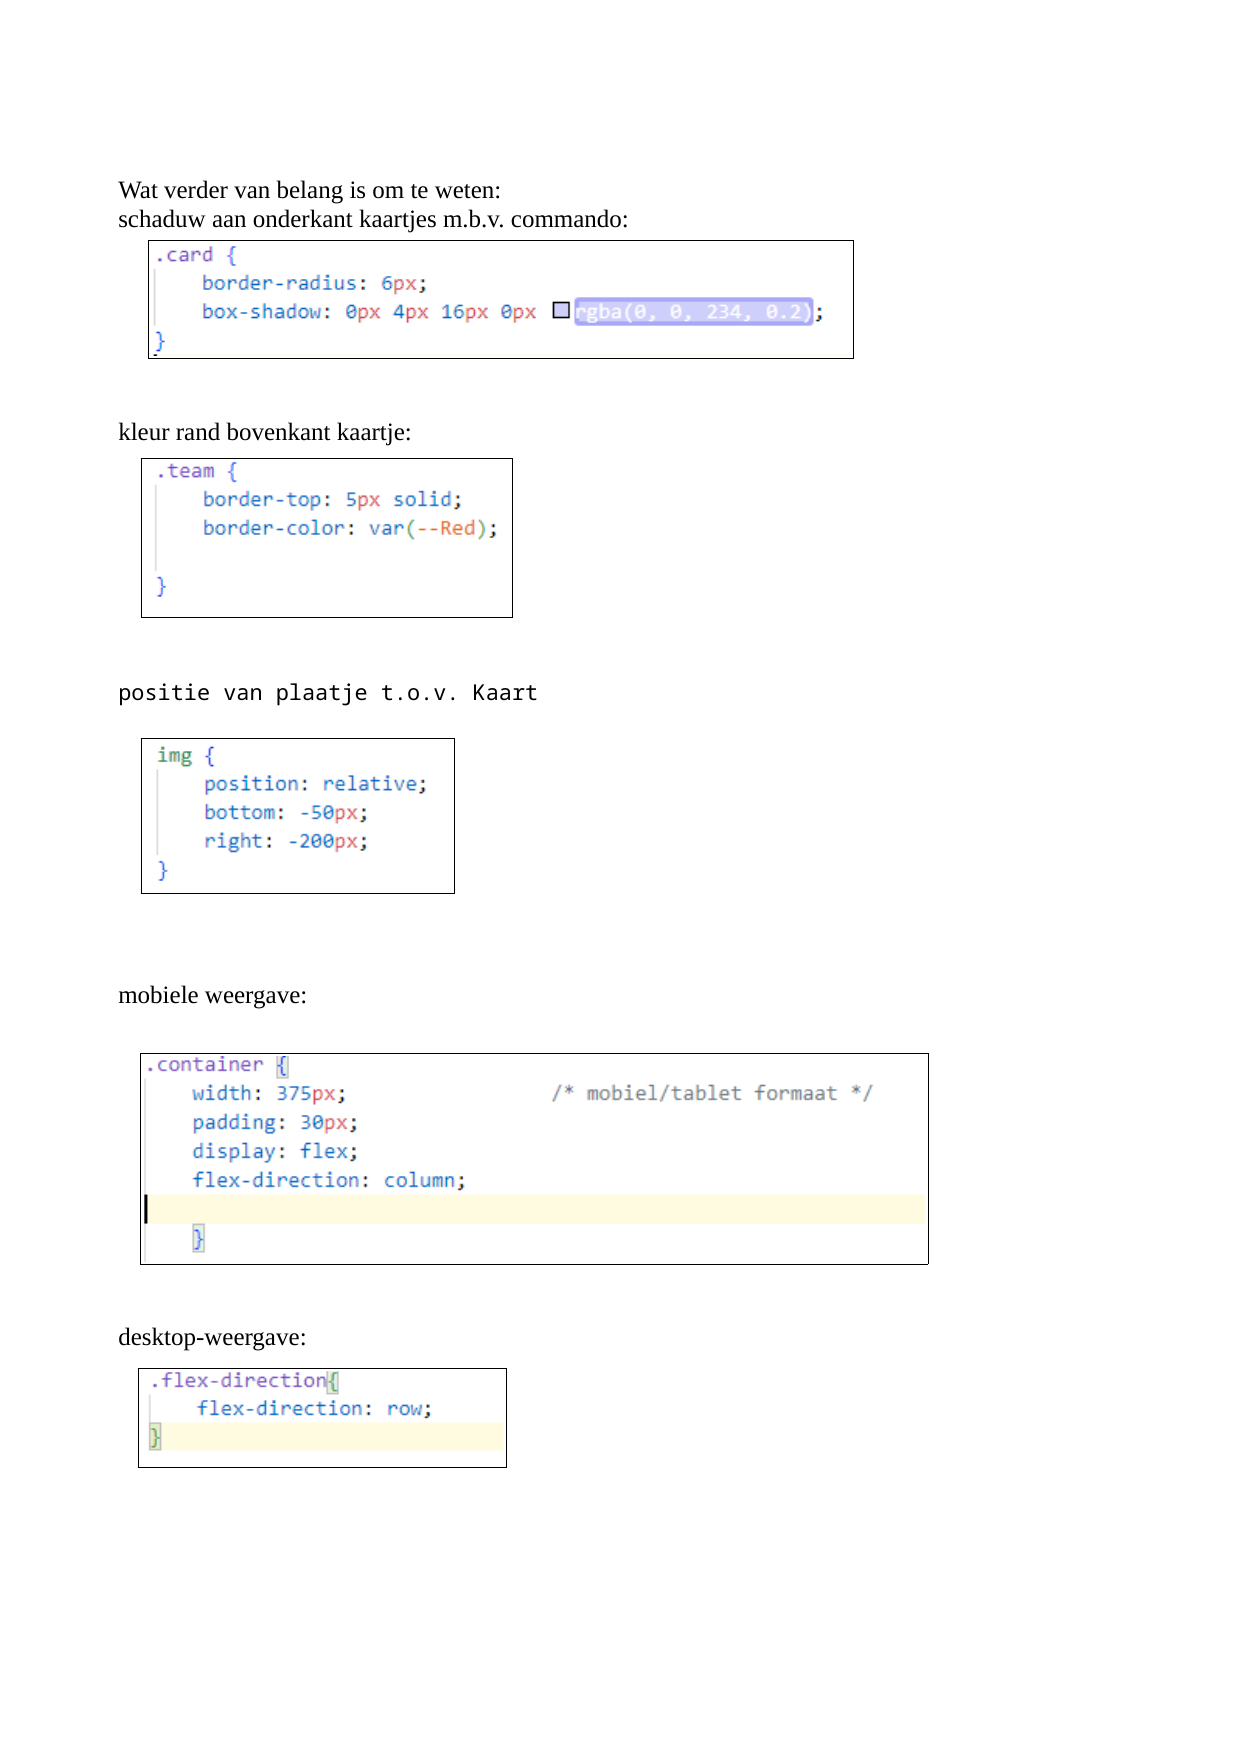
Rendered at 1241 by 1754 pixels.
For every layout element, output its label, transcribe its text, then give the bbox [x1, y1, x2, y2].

text schaduw aan onderkant kaartjes m.b.v. commando: [118, 204, 1122, 233]
text positie van plaatje t.o.v. Kaart [118, 677, 1122, 707]
text desktop-weergave: [118, 1322, 1122, 1350]
picture [143, 741, 452, 890]
picture [140, 1371, 504, 1464]
text Wat verder van belang is om te weten: [118, 176, 1122, 204]
text kleur rand bovenkant kaartje: [118, 417, 1122, 446]
text mobiele weergave: [118, 980, 1122, 1009]
picture [151, 242, 850, 356]
picture [143, 461, 510, 615]
picture [143, 1056, 926, 1262]
